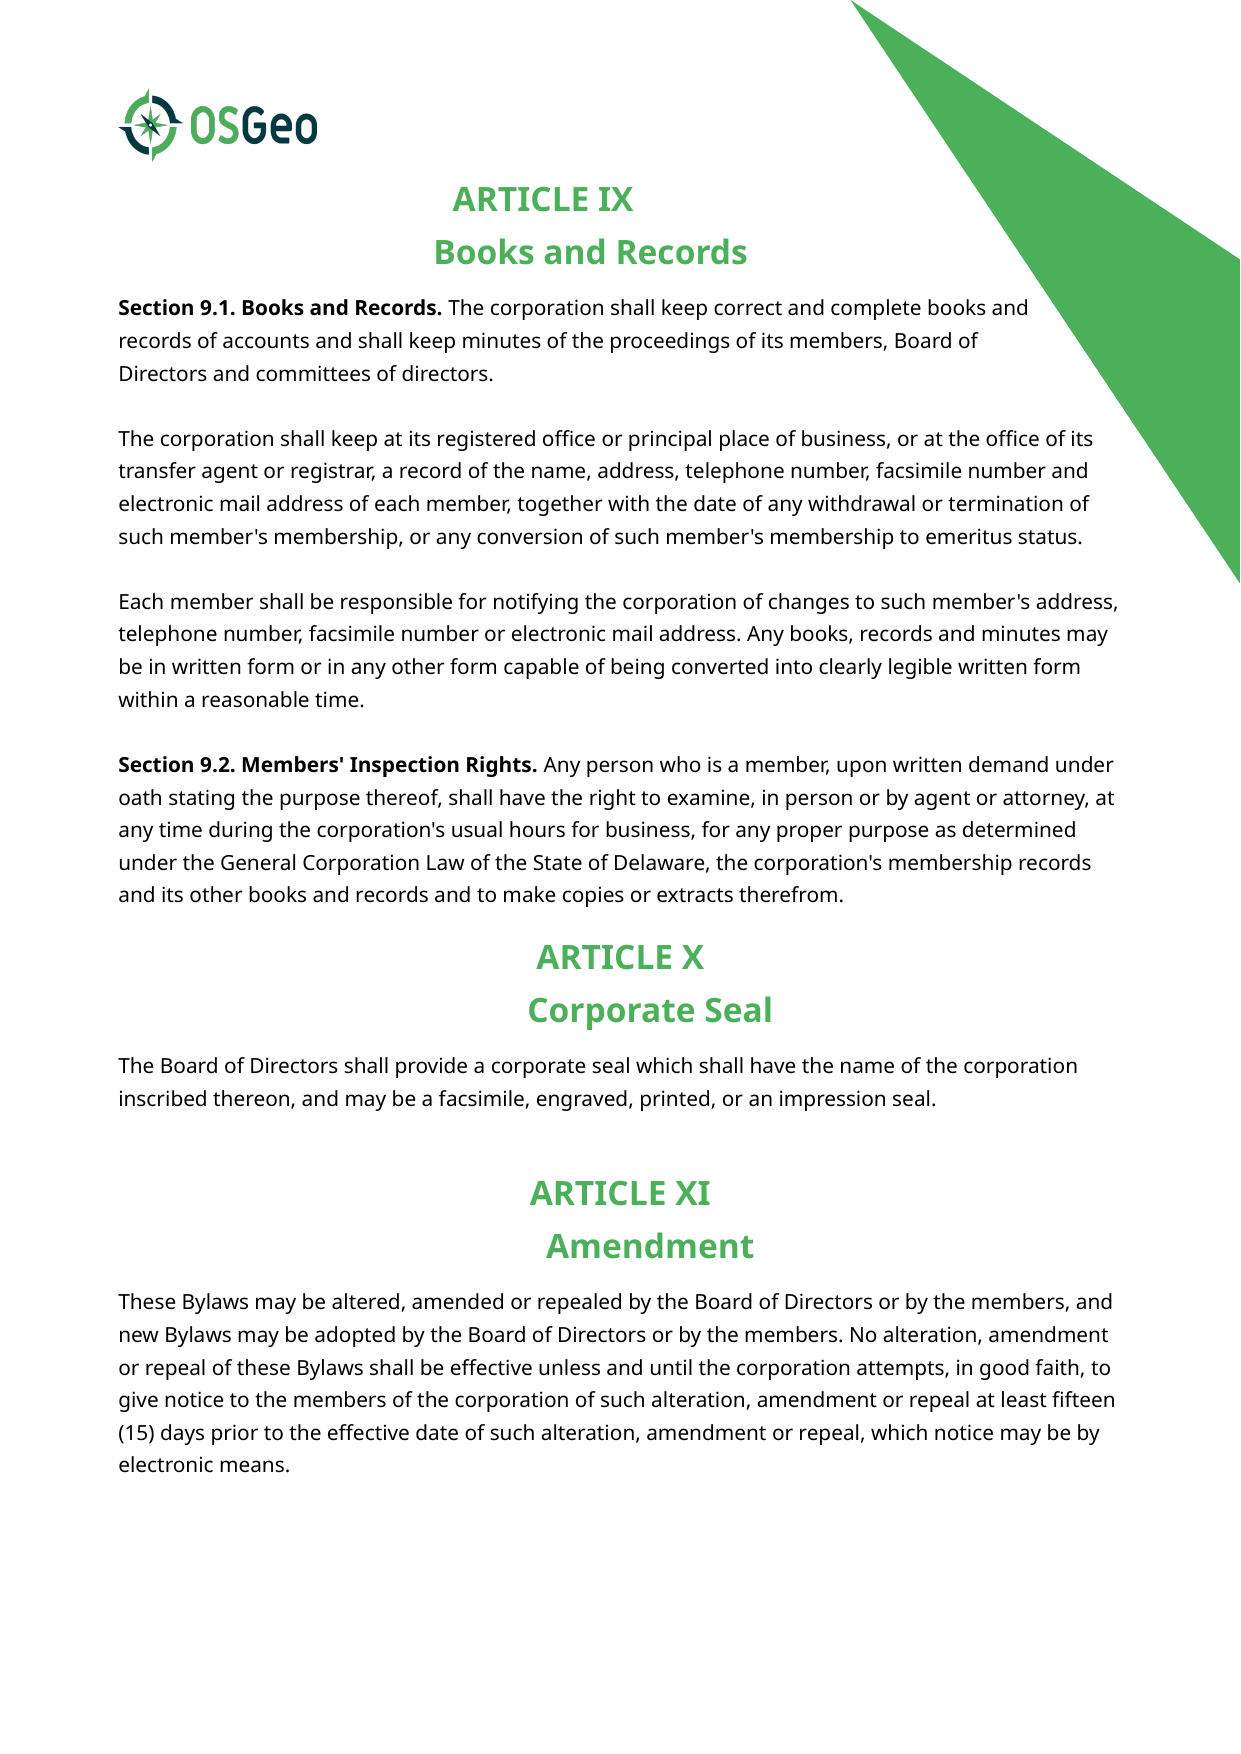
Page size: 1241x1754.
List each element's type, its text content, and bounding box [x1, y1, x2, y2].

text These Bylaws may be altered, amended or repealed by the Board of Directors or by the members, and new Bylaws may be adopted by the Board of Directors or by the members. No alteration, amendment or repeal of these Bylaws shall be effective unless and until the corporation attempts, in good faith, to give notice to the members of the corporation of such alteration, amendment or repeal at least fifteen (15) days prior to the effective date of such alteration, amendment or repeal, which notice may be by electronic means. [118, 1287, 1122, 1479]
text Section 9.1. Books and Records. The corporation shall keep correct and complete books and records of accounts and shall keep minutes of the proceedings of its members, Board of Directors and committees of directors. [118, 293, 1108, 387]
subtitle ARTICLE IX Books and Records [118, 176, 1032, 274]
subtitle ARTICLE XI Amendment [118, 1170, 1122, 1268]
picture [118, 88, 317, 162]
text Each member shall be responsible for notifying the corporation of changes to such member's address, telephone number, facsimile number or electronic mail address. Any books, records and minutes may be in written form or in any other form capable of being converted into clearly legible written form within a reasonable time. [118, 587, 1122, 713]
subtitle ARTICLE X Corporate Seal [118, 934, 1122, 1032]
text The corporation shall keep at its registered office or principal place of business, or at the office of its transfer agent or registrar, a record of the name, address, telephone number, facsimile number and electronic mail address of each member, together with the date of any withdrawal or termination of such member's membership, or any conversion of such member's membership to emeritus status. [118, 424, 1122, 550]
text Section 9.2. Members' Inspection Rights. Any person who is a member, upon written demand under oath stating the purpose thereof, shall have the right to examine, in person or by agent or attorney, at any time during the corporation's usual hours for business, for any proper purpose as determined under the General Corporation Law of the State of Delaware, the corporation's membership records and its other books and records and to make copies or extracts therefrom. [118, 750, 1122, 909]
text The Board of Directors shall provide a corporate seal which shall have the name of the corporation inscribed thereon, and may be a facsimile, engraved, printed, or an impression seal. [118, 1051, 1122, 1112]
